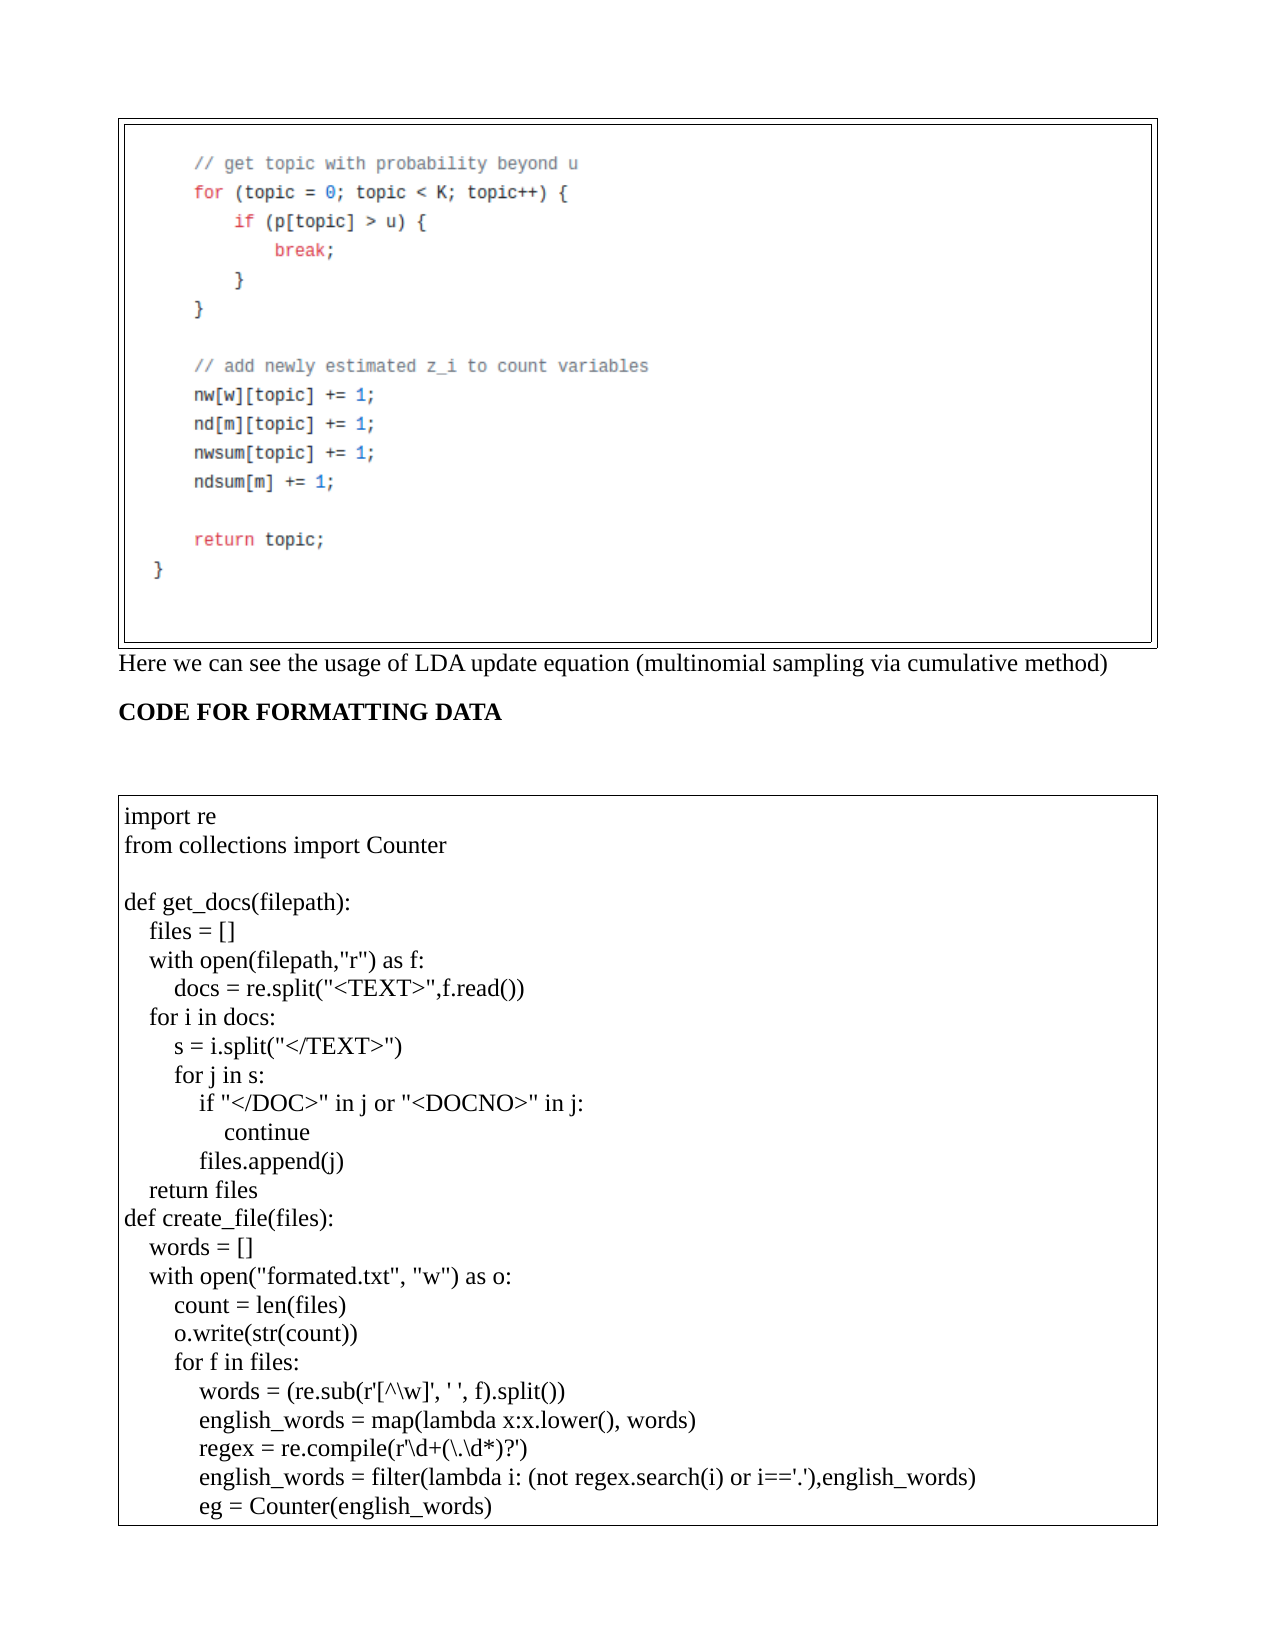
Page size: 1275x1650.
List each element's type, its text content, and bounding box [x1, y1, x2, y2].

picture [129, 129, 1146, 608]
table_cell [125, 125, 1151, 642]
text Here we can see the usage of LDA update equation (multinomial sampling via cumulative method) [118, 649, 1157, 677]
table_cell [119, 119, 1157, 648]
text CODE FOR FORMATTING DATA [118, 697, 1157, 726]
table_header import re from collections import Counter def get_docs(filepath): files = [] with open(filepath,"r") as f: docs = re.split("<TEXT>",f.read()) for i in docs: s = i.split("</TEXT>") for j in s: if "</DOC>" in j or "<DOCNO>" in j: continue files.append(j) return files def create_file(files): words = [] with open("formated.txt", "w") as o: count = len(files) o.write(str(count)) for f in files: words = (re.sub(r'[^\w]', ' ', f).split()) english_words = map(lambda x:x.lower(), words) regex = re.compile(r'\d+(\.\d*)?') english_words = filter(lambda i: (not regex.search(i) or i=='.'),english_words) eg = Counter(english_words) [119, 796, 1157, 1525]
